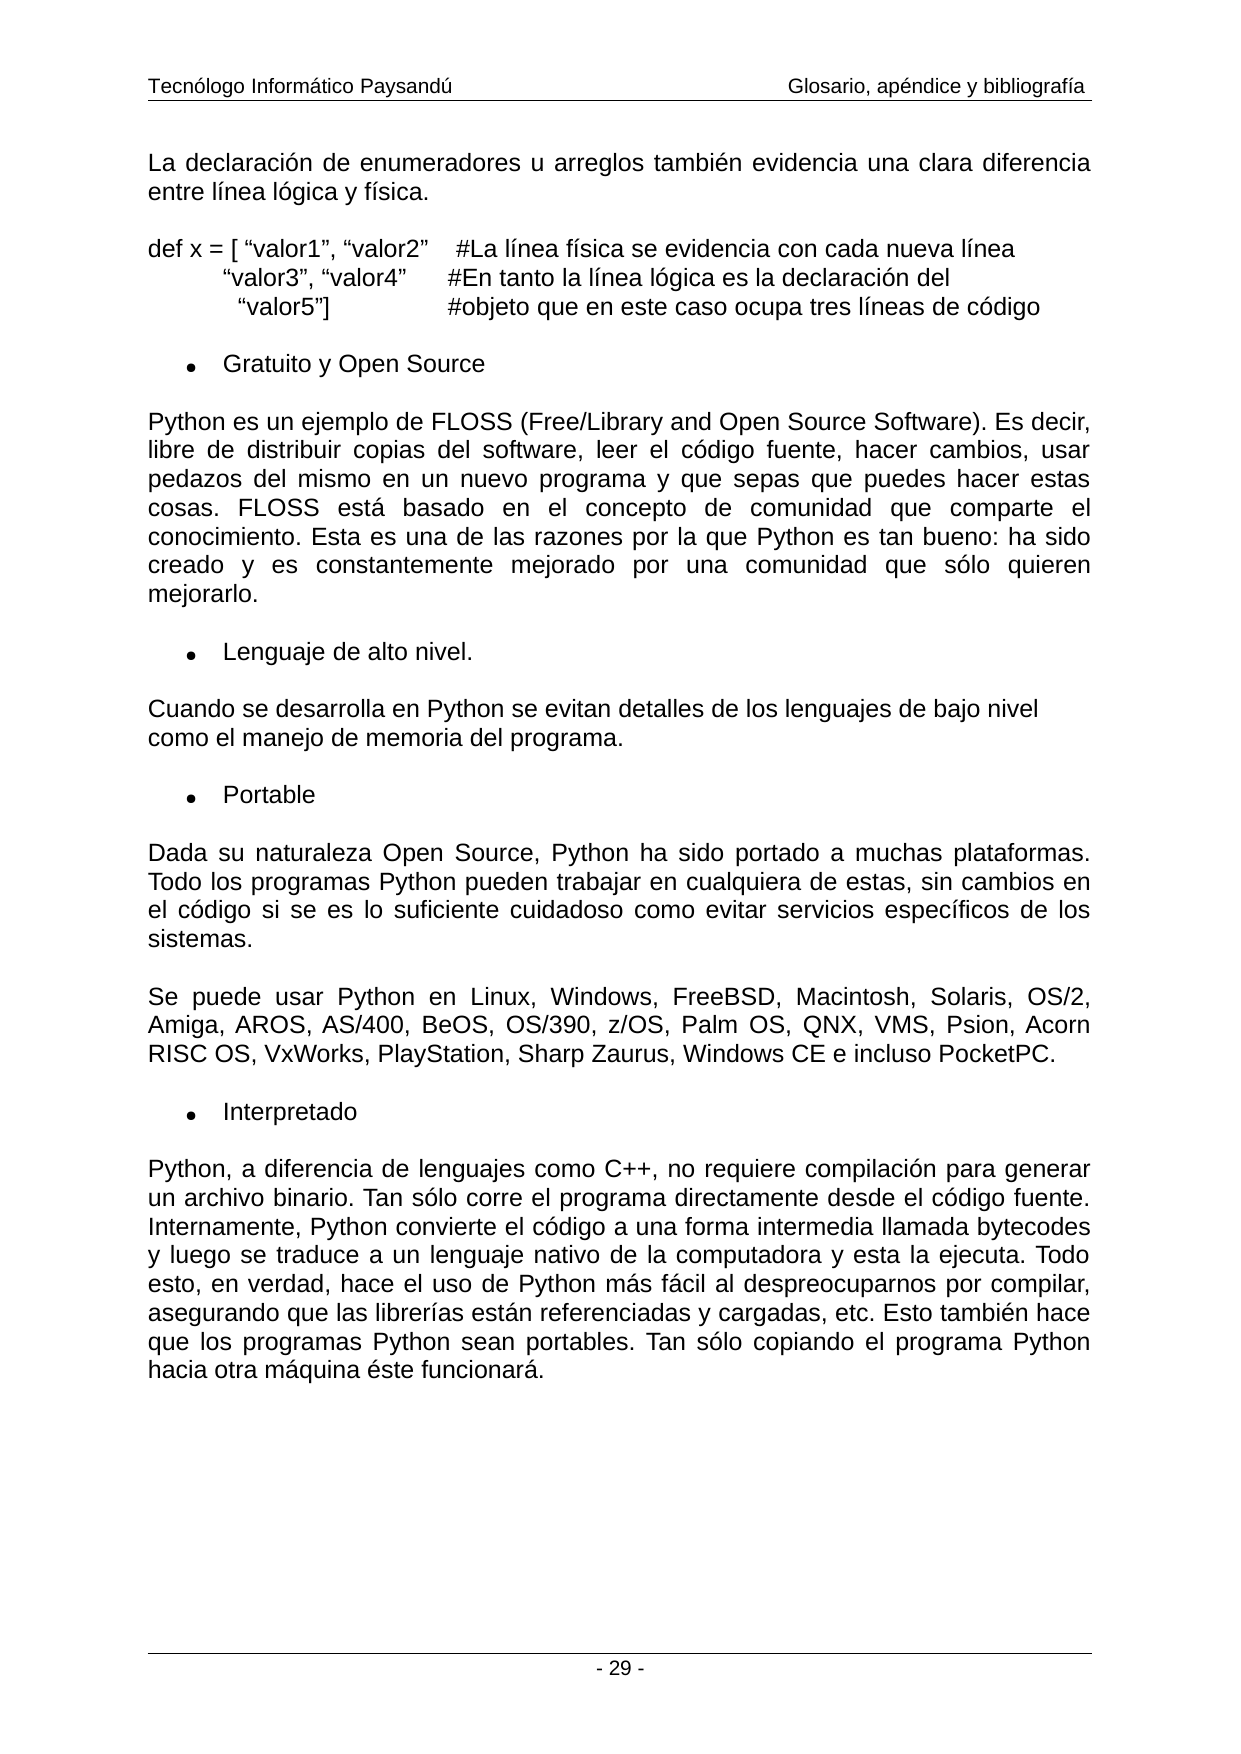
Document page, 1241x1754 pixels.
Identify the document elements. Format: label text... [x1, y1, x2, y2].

text Se puede usar Python en Linux, Windows, FreeBSD, Macintosh, Solaris, OS/2, Amiga, AROS, AS/400, BeOS, OS/390, z/OS, Palm OS, QNX, VMS, Psion, Acorn RISC OS, VxWorks, PlayStation, Sharp Zaurus, Windows CE e incluso PocketPC. [148, 981, 1092, 1068]
text Python, a diferencia de lenguajes como C++, no requiere compilación para generar un archivo binario. Tan sólo corre el programa directamente desde el código fuente. Internamente, Python convierte el código a una forma intermedia llamada bytecodes y luego se traduce a un lenguaje nativo de la computadora y esta la ejecuta. Todo esto, en verdad, hace el uso de Python más fácil al despreocuparnos por compilar, asegurando que las librerías están referenciadas y cargadas, etc. Esto también hace que los programas Python sean portables. Tan sólo copiando el programa Python hacia otra máquina éste funcionará. [148, 1154, 1092, 1384]
text Cuando se desarrolla en Python se evitan detalles de los lenguajes de bajo nivel como el manejo de memoria del programa. [148, 694, 1092, 751]
subtitle Portable [185, 780, 1092, 809]
subtitle Gratuito y Open Source [185, 349, 1092, 378]
text Python es un ejemplo de FLOSS (Free/Library and Open Source Software). Es decir, libre de distribuir copias del software, leer el código fuente, hacer cambios, usar pedazos del mismo en un nuevo programa y que sepas que puedes hacer estas cosas. FLOSS está basado en el concepto de comunidad que comparte el conocimiento. Esta es una de las razones por la que Python es tan bueno: ha sido creado y es constantemente mejorado por una comunidad que sólo quieren mejorarlo. [148, 406, 1092, 608]
text La declaración de enumeradores u arreglos también evidencia una clara diferencia entre línea lógica y física. [148, 148, 1092, 205]
subtitle Lenguaje de alto nivel. [185, 636, 1092, 665]
text “valor3”, “valor4” #En tanto la línea lógica es la declaración del [148, 263, 1092, 291]
subtitle Interpretado [185, 1096, 1092, 1125]
text Dada su naturaleza Open Source, Python ha sido portado a muchas plataformas. Todo los programas Python pueden trabajar en cualquiera de estas, sin cambios en el código si se es lo suficiente cuidadoso como evitar servicios específicos de los sistemas. [148, 838, 1092, 953]
text def x = [ “valor1”, “valor2” #La línea física se evidencia con cada nueva línea [148, 234, 1092, 263]
text “valor5”] #objeto que en este caso ocupa tres líneas de código [148, 291, 1092, 320]
